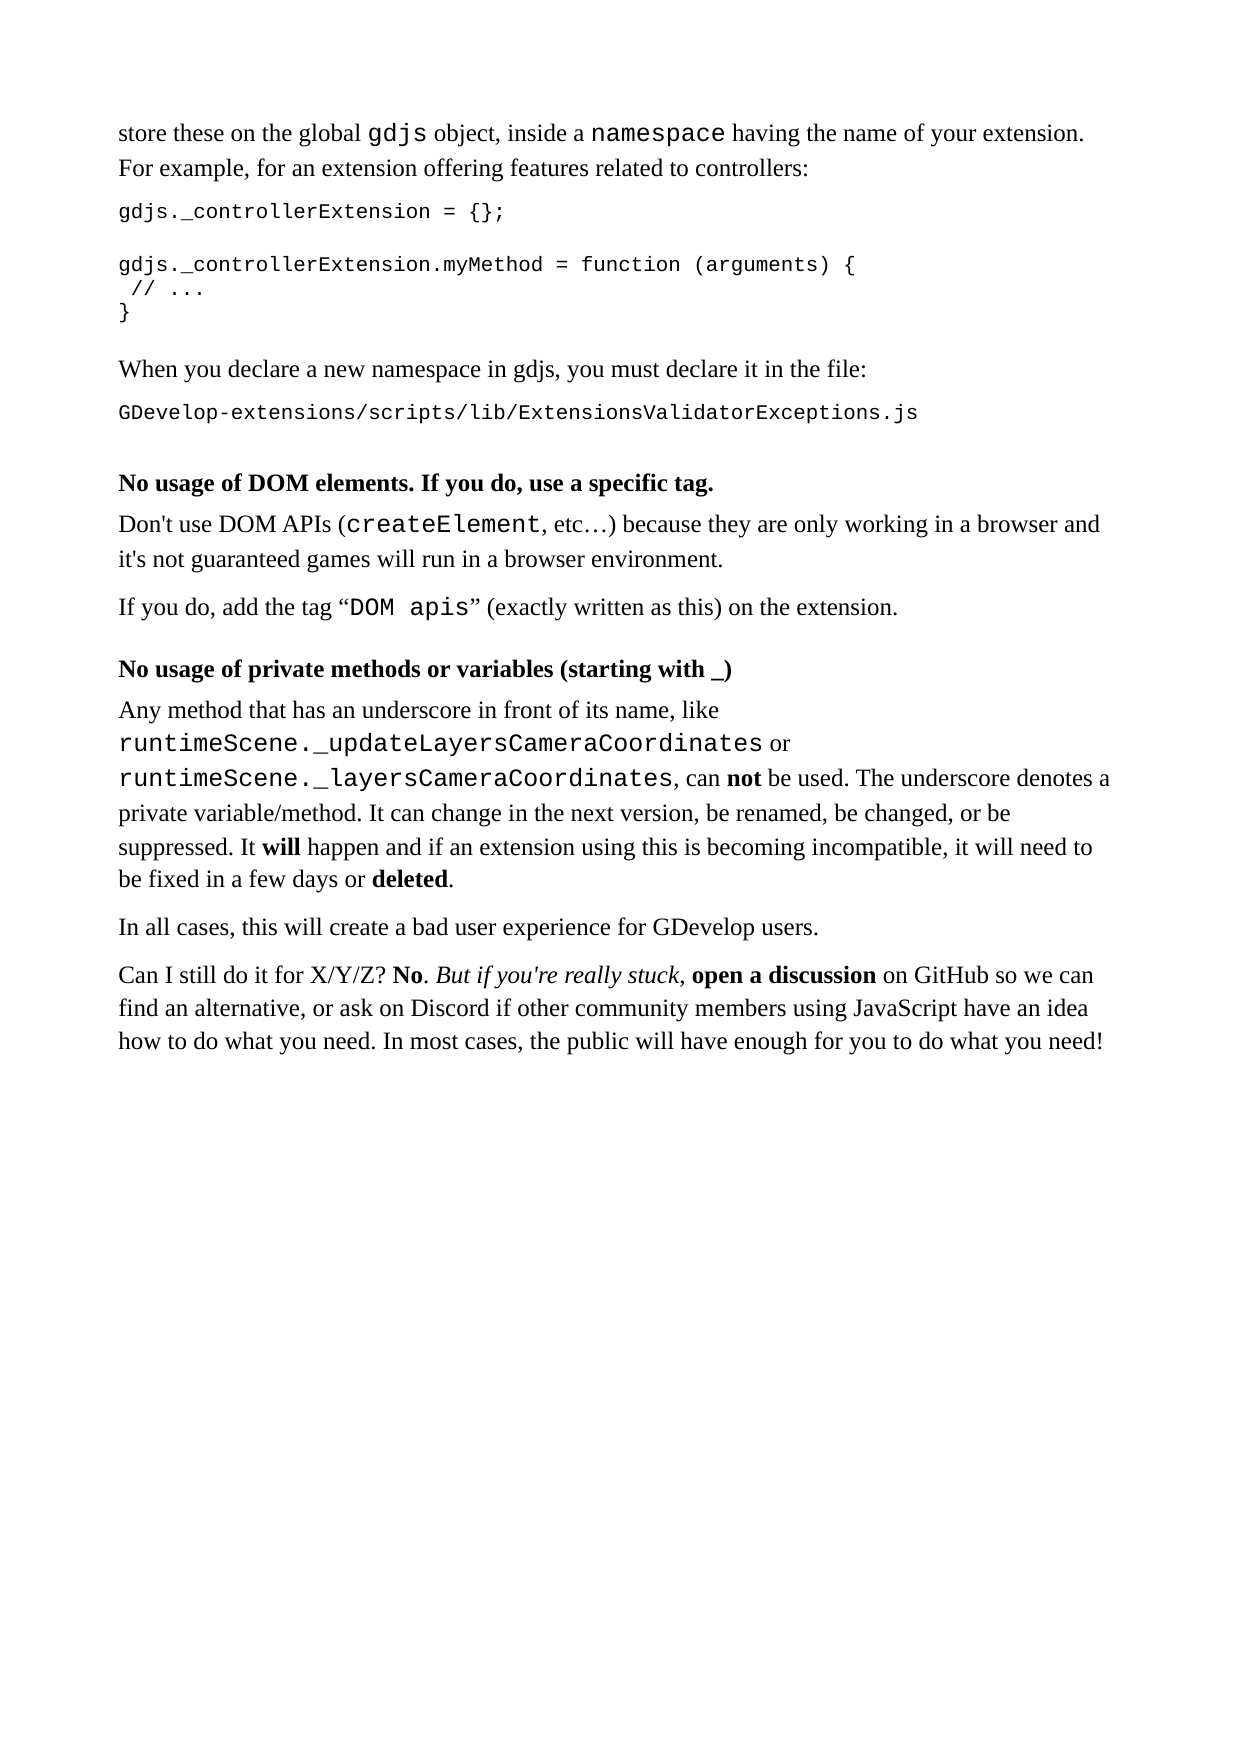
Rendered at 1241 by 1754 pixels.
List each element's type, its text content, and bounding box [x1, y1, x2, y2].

text gdjs._controllerExtension = {}; [118, 201, 1122, 224]
text When you declare a new namespace in gdjs, you must declare it in the file: [118, 354, 1122, 383]
text } [118, 301, 1122, 325]
text store these on the global gdjs object, inside a namespace having the name of your extension. For example, for an extension offering features related to controllers: [118, 118, 1122, 182]
subtitle No usage of private methods or variables (starting with _) [118, 654, 1122, 683]
subtitle No usage of DOM elements. If you do, use a specific tag. [118, 468, 1122, 496]
text In all cases, this will create a bad user experience for GDevelop users. [118, 912, 1122, 941]
text gdjs._controllerExtension.myMethod = function (arguments) { [118, 254, 1122, 278]
text // ... [118, 278, 1122, 301]
text Can I still do it for X/Y/Z? No. But if you're really stuck, open a discussion on GitHub so we can find an alternative, or ask on Discord if other community members using JavaScript have an idea how to do what you need. In most cases, the public will have enough for you to do what you need! [118, 960, 1122, 1054]
text Any method that has an underscore in front of its name, like runtimeScene._updateLayersCameraCoordinates or runtimeScene._layersCameraCoordinates, can not be used. The underscore denotes a private variable/method. It can change in the next version, be renamed, be changed, or be suppressed. It will happen and if an extension using this is becoming incompatible, it will need to be fixed in a few days or deleted. [118, 695, 1122, 893]
text GDevelop-extensions/scripts/lib/ExtensionsValidatorExceptions.js [118, 402, 1122, 426]
text Don't use DOM APIs (createElement, etc…) because they are only working in a browser and it's not guaranteed games will run in a browser environment. [118, 509, 1122, 573]
text If you do, add the tag “DOM apis” (exactly written as this) on the extension. [118, 592, 1122, 622]
